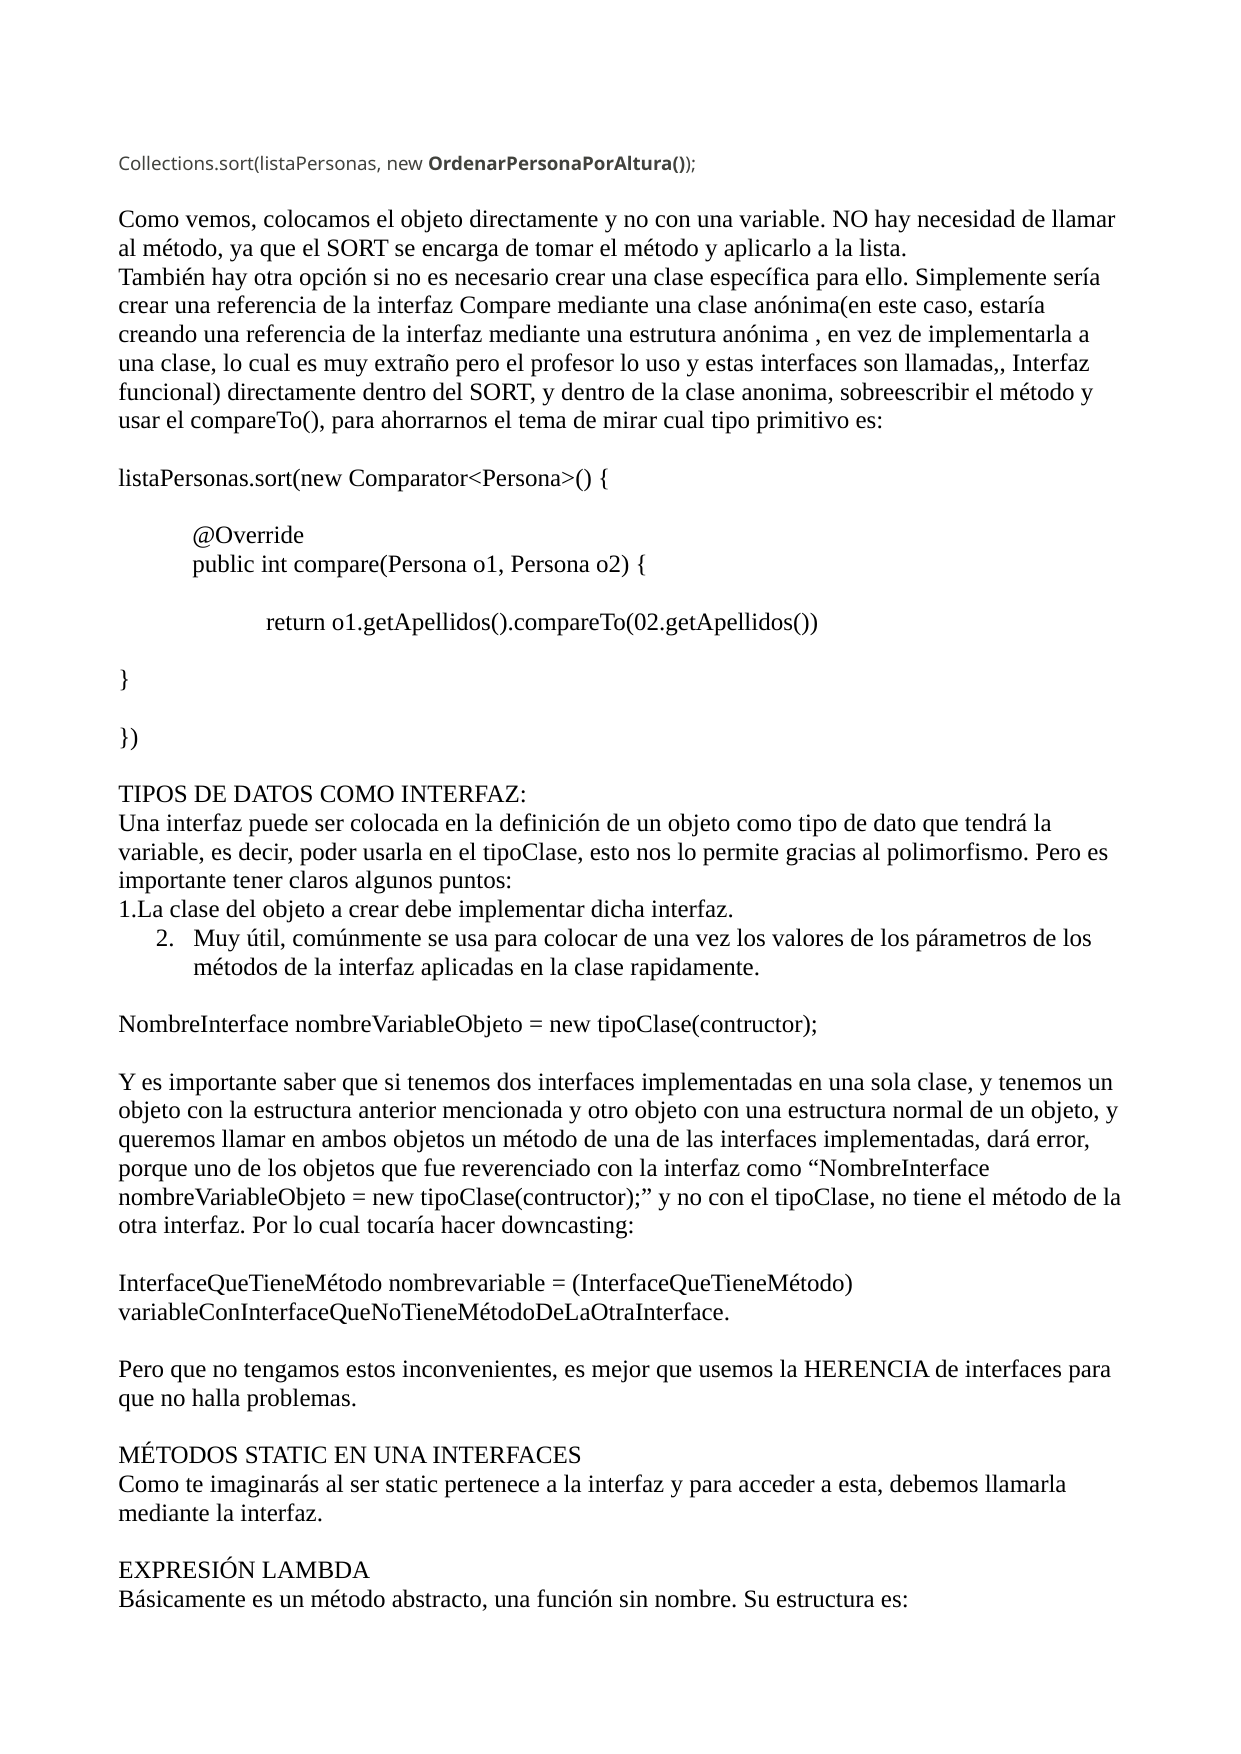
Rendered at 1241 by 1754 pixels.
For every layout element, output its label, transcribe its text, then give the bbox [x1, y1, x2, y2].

text }) [118, 722, 1122, 751]
text También hay otra opción si no es necesario crear una clase específica para ello. Simplemente sería crear una referencia de la interfaz Compare mediante una clase anónima(en este caso, estaría creando una referencia de la interfaz mediante una estrutura anónima , en vez de implementarla a una clase, lo cual es muy extraño pero el profesor lo uso y estas interfaces son llamadas,, Interfaz funcional) directamente dentro del SORT, y dentro de la clase anonima, sobreescribir el método y usar el compareTo(), para ahorrarnos el tema de mirar cual tipo primitivo es: [118, 262, 1122, 434]
text NombreInterface nombreVariableObjeto = new tipoClase(contructor); [118, 1009, 1122, 1038]
text Pero que no tengamos estos inconvenientes, es mejor que usemos la HERENCIA de interfaces para que no halla problemas. [118, 1354, 1122, 1412]
text Como vemos, colocamos el objeto directamente y no con una variable. NO hay necesidad de llamar al método, ya que el SORT se encarga de tomar el método y aplicarlo a la lista. [118, 204, 1122, 262]
text Y es importante saber que si tenemos dos interfaces implementadas en una sola clase, y tenemos un objeto con la estructura anterior mencionada y otro objeto con una estructura normal de un objeto, y queremos llamar en ambos objetos un método de una de las interfaces implementadas, dará error, porque uno de los objetos que fue reverenciado con la interfaz como “NombreInterface nombreVariableObjeto = new tipoClase(contructor);” y no con el tipoClase, no tiene el método de la otra interfaz. Por lo cual tocaría hacer downcasting: [118, 1067, 1122, 1239]
text EXPRESIÓN LAMBDA [118, 1556, 1122, 1584]
text Una interfaz puede ser colocada en la definición de un objeto como tipo de dato que tendrá la variable, es decir, poder usarla en el tipoClase, esto nos lo permite gracias al polimorfismo. Pero es importante tener claros algunos puntos: [118, 808, 1122, 894]
list Muy útil, comúnmente se usa para colocar de una vez los valores de los párametros de los métodos de la interfaz aplicadas en la clase rapidamente. [156, 923, 1122, 981]
text Como te imaginarás al ser static pertenece a la interfaz y para acceder a esta, debemos llamarla mediante la interfaz. [118, 1469, 1122, 1527]
text Básicamente es un método abstracto, una función sin nombre. Su estructura es: [118, 1584, 1122, 1613]
text 1.La clase del objeto a crear debe implementar dicha interfaz. [118, 894, 1122, 923]
text MÉTODOS STATIC EN UNA INTERFACES [118, 1441, 1122, 1469]
text @Override [118, 521, 1122, 549]
text return o1.getApellidos().compareTo(02.getApellidos()) [118, 607, 1122, 636]
text Collections.sort(listaPersonas, new OrdenarPersonaPorAltura()); [118, 147, 1122, 176]
text InterfaceQueTieneMétodo nombrevariable = (InterfaceQueTieneMétodo) variableConInterfaceQueNoTieneMétodoDeLaOtraInterface. [118, 1268, 1122, 1326]
text public int compare(Persona o1, Persona o2) { [118, 549, 1122, 578]
text listaPersonas.sort(new Comparator<Persona>() { [118, 463, 1122, 492]
text TIPOS DE DATOS COMO INTERFAZ: [118, 779, 1122, 808]
text } [118, 664, 1122, 693]
